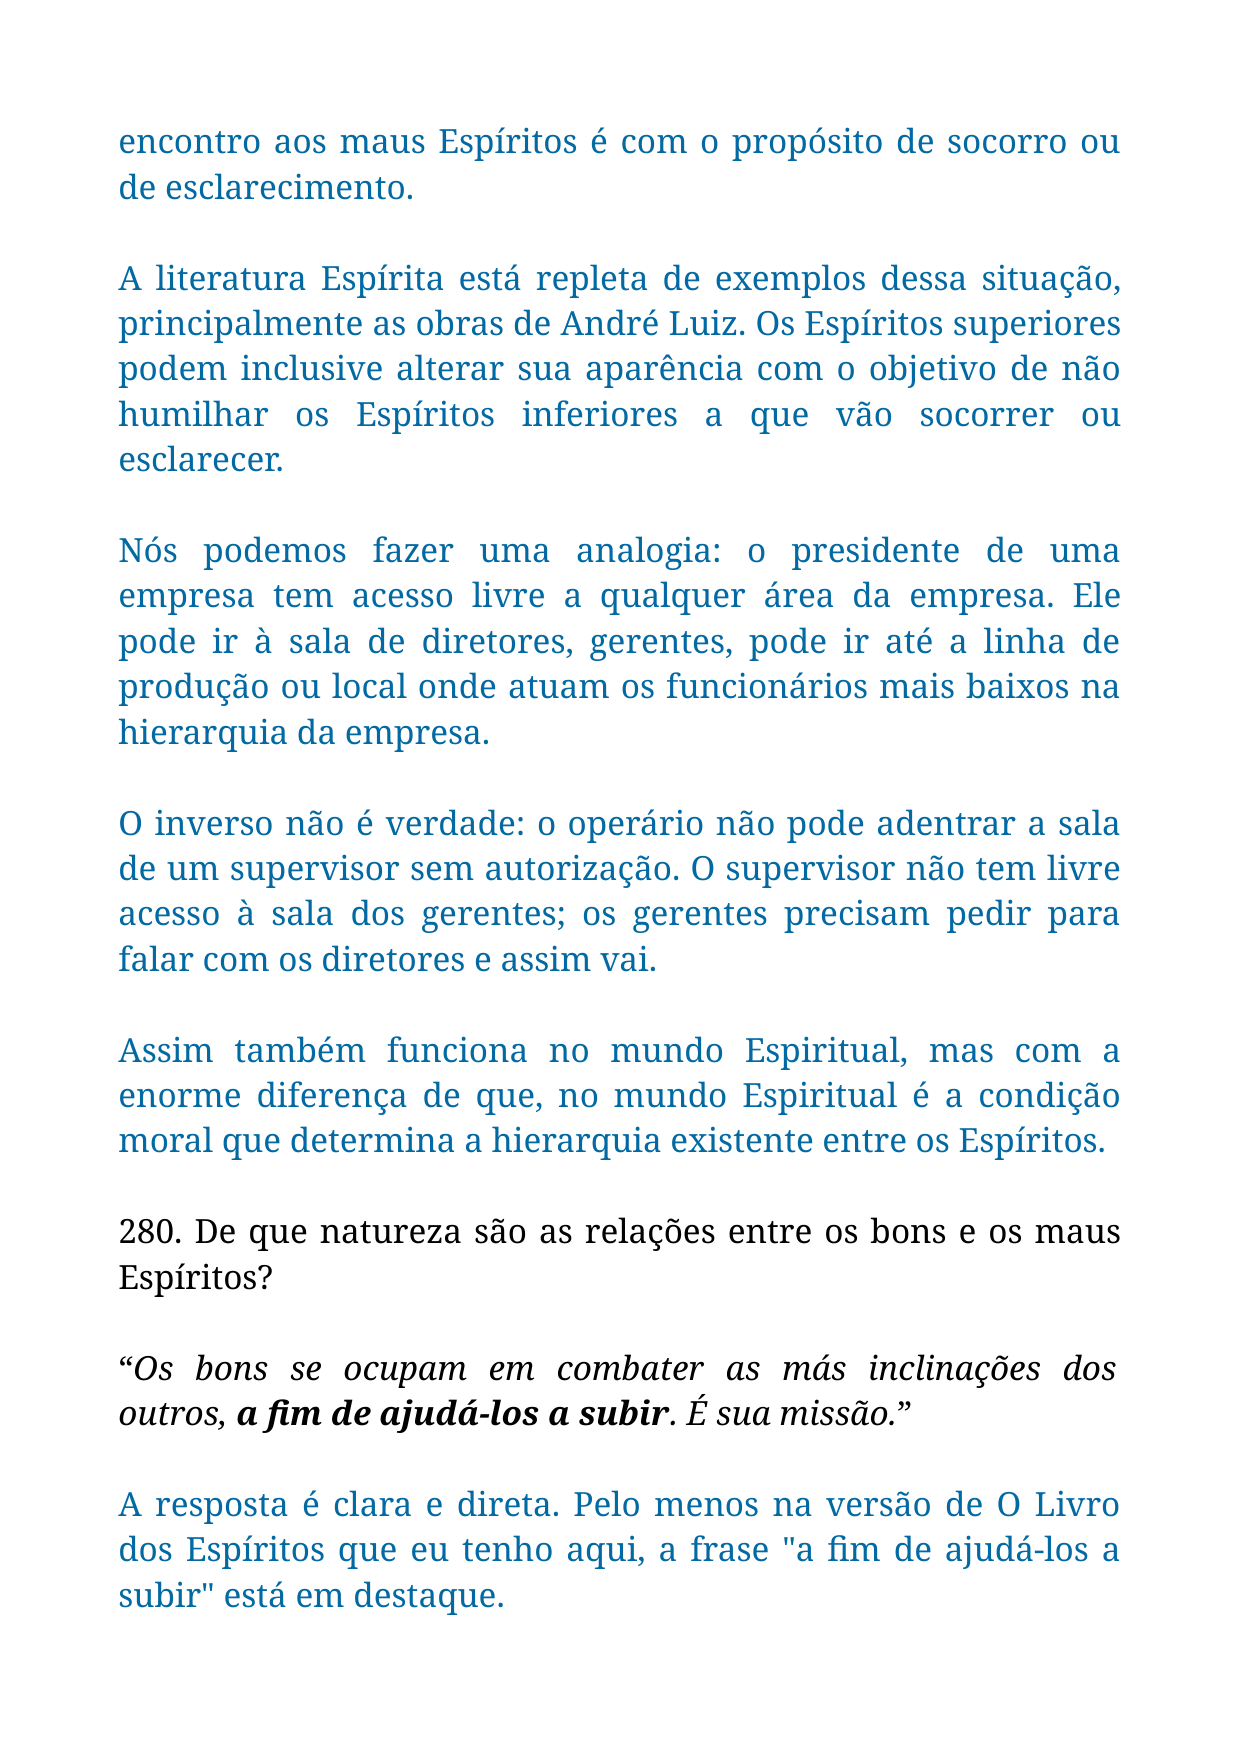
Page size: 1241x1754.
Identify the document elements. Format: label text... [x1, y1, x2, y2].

text Assim também funciona no mundo Espiritual, mas com a enorme diferença de que, no mundo Espiritual é a condição moral que determina a hierarquia existente entre os Espíritos. [118, 1026, 1122, 1163]
text O inverso não é verdade: o operário não pode adentrar a sala de um supervisor sem autorização. O supervisor não tem livre acesso à sala dos gerentes; os gerentes precisam pedir para falar com os diretores e assim vai. [118, 799, 1122, 981]
text 280. De que natureza são as relações entre os bons e os maus Espíritos? [118, 1208, 1122, 1299]
text encontro aos maus Espíritos é com o propósito de socorro ou de esclarecimento. [118, 118, 1122, 209]
text A resposta é clara e direta. Pelo menos na versão de O Livro dos Espíritos que eu tenho aqui, a frase "a fim de ajudá-los a subir" está em destaque. [118, 1481, 1122, 1617]
text Nós podemos fazer uma analogia: o presidente de uma empresa tem acesso livre a qualquer área da empresa. Ele pode ir à sala de diretores, gerentes, pode ir até a linha de produção ou local onde atuam os funcionários mais baixos na hierarquia da empresa. [118, 527, 1122, 754]
text A literatura Espírita está repleta de exemplos dessa situação, principalmente as obras de André Luiz. Os Espíritos superiores podem inclusive alterar sua aparência com o objetivo de não humilhar os Espíritos inferiores a que vão socorrer ou esclarecer. [118, 254, 1122, 481]
text “Os bons se ocupam em combater as más inclinações dos outros, a fim de ajudá-los a subir. É sua missão.” [118, 1344, 1122, 1435]
